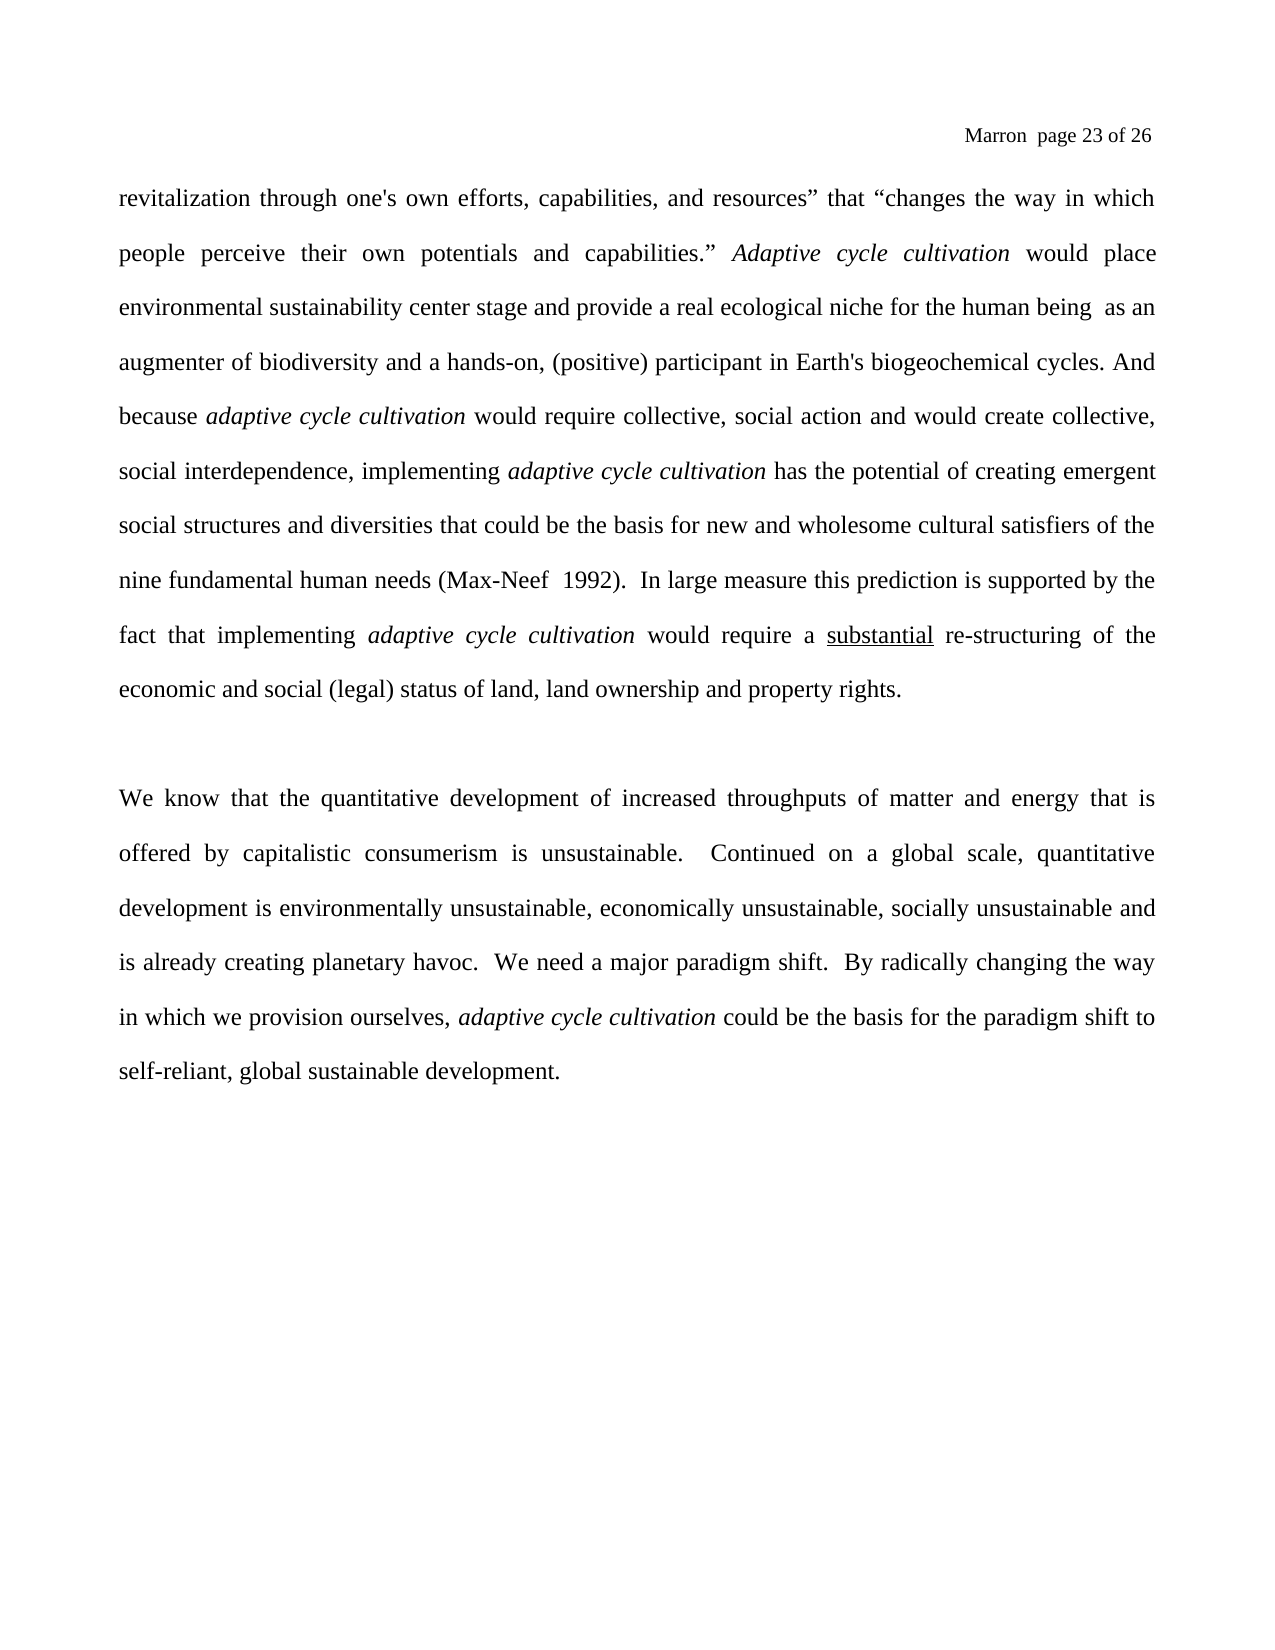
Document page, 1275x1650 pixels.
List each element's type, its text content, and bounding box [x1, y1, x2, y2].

text We know that the quantitative development of increased throughputs of matter and energy that is offered by capitalistic consumerism is unsustainable. Continued on a global scale, quantitative development is environmentally unsustainable, economically unsustainable, socially unsustainable and is already creating planetary havoc. We need a major paradigm shift. By radically changing the way in which we provision ourselves, adaptive cycle cultivation could be the basis for the paradigm shift to self-reliant, global sustainable development. [118, 783, 1156, 1085]
text revitalization through one's own efforts, capabilities, and resources” that “changes the way in which people perceive their own potentials and capabilities.” Adaptive cycle cultivation would place environmental sustainability center stage and provide a real ecological niche for the human being as an augmenter of biodiversity and a hands-on, (positive) participant in Earth's biogeochemical cycles. And because adaptive cycle cultivation would require collective, social action and would create collective, social interdependence, implementing adaptive cycle cultivation has the potential of creating emergent social structures and diversities that could be the basis for new and wholesome cultural satisfiers of the nine fundamental human needs (Max-Neef 1992). In large measure this prediction is supported by the fact that implementing adaptive cycle cultivation would require a substantial re-structuring of the economic and social (legal) status of land, land ownership and property rights. [118, 183, 1156, 703]
